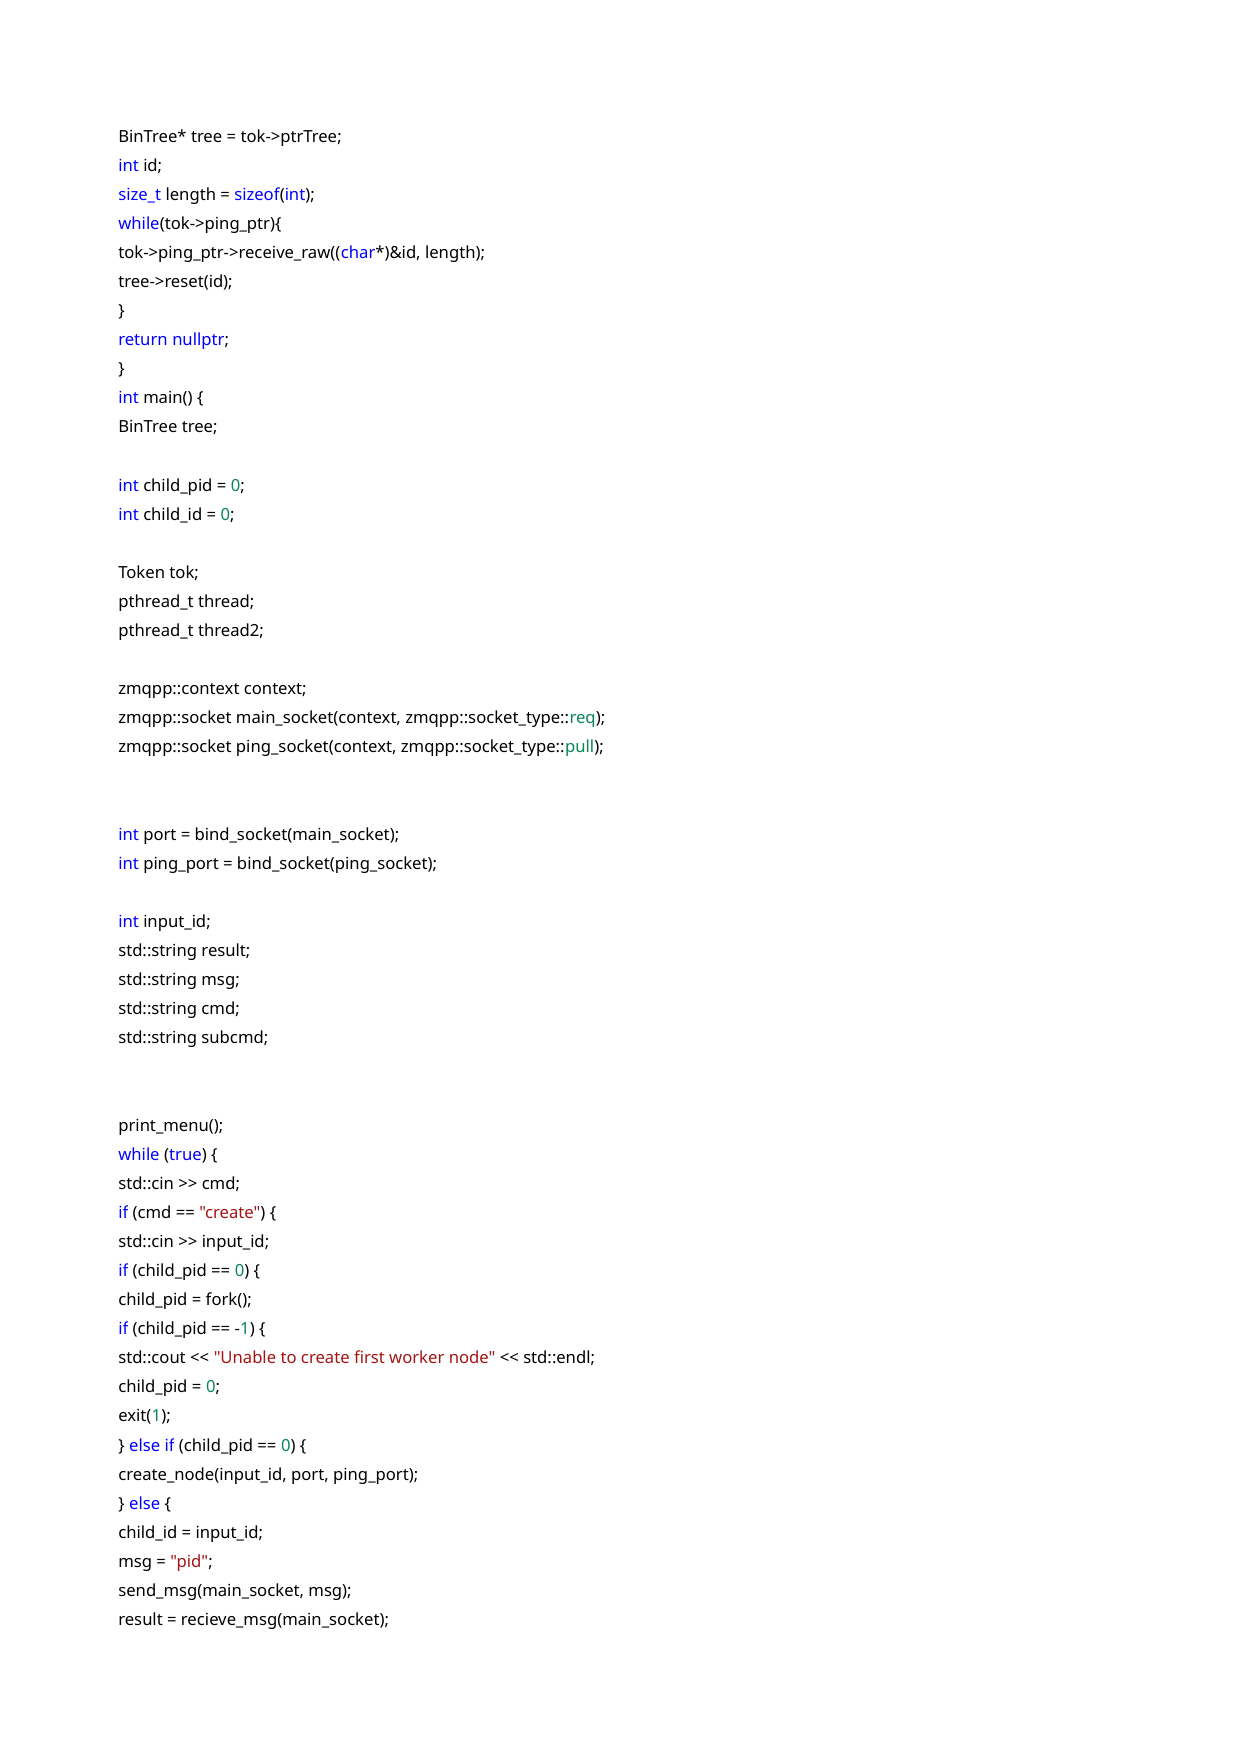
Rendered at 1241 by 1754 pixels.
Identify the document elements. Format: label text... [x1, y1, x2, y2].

text } else { [118, 1485, 1122, 1514]
text } else if (child_pid == 0) { [118, 1427, 1122, 1456]
text child_id = input_id; [118, 1514, 1122, 1543]
text std::string cmd; [118, 990, 1122, 1019]
text std::string subcmd; [118, 1019, 1122, 1048]
text std::cin >> cmd; [118, 1165, 1122, 1194]
text int port = bind_socket(main_socket); [118, 816, 1122, 845]
text result = recieve_msg(main_socket); [118, 1601, 1122, 1630]
text std::cin >> input_id; [118, 1223, 1122, 1252]
text if (child_pid == 0) { [118, 1252, 1122, 1281]
text zmqpp::context context; [118, 670, 1122, 699]
text msg = "pid"; [118, 1543, 1122, 1572]
text if (child_pid == -1) { [118, 1311, 1122, 1339]
text return nullptr; [118, 322, 1122, 351]
text zmqpp::socket ping_socket(context, zmqpp::socket_type::pull); [118, 728, 1122, 757]
text size_t length = sizeof(int); [118, 176, 1122, 205]
text send_msg(main_socket, msg); [118, 1572, 1122, 1601]
text Token tok; [118, 554, 1122, 583]
text tok->ping_ptr->receive_raw((char*)&id, length); [118, 234, 1122, 263]
text std::string result; [118, 932, 1122, 961]
text int input_id; [118, 903, 1122, 932]
text pthread_t thread; [118, 583, 1122, 612]
text create_node(input_id, port, ping_port); [118, 1456, 1122, 1485]
text exit(1); [118, 1398, 1122, 1427]
text child_pid = 0; [118, 1369, 1122, 1398]
text int child_id = 0; [118, 496, 1122, 525]
text std::string msg; [118, 961, 1122, 990]
text std::cout << "Unable to create first worker node" << std::endl; [118, 1339, 1122, 1369]
text zmqpp::socket main_socket(context, zmqpp::socket_type::req); [118, 699, 1122, 728]
text pthread_t thread2; [118, 612, 1122, 641]
text } [118, 351, 1122, 380]
text int child_pid = 0; [118, 467, 1122, 496]
text while (true) { [118, 1136, 1122, 1165]
text BinTree* tree = tok->ptrTree; [118, 118, 1122, 147]
text print_menu(); [118, 1107, 1122, 1136]
text BinTree tree; [118, 409, 1122, 438]
text int main() { [118, 380, 1122, 409]
text int id; [118, 147, 1122, 176]
text } [118, 292, 1122, 322]
text child_pid = fork(); [118, 1281, 1122, 1311]
text int ping_port = bind_socket(ping_socket); [118, 845, 1122, 874]
text while(tok->ping_ptr){ [118, 205, 1122, 234]
text tree->reset(id); [118, 263, 1122, 292]
text if (cmd == "create") { [118, 1194, 1122, 1223]
